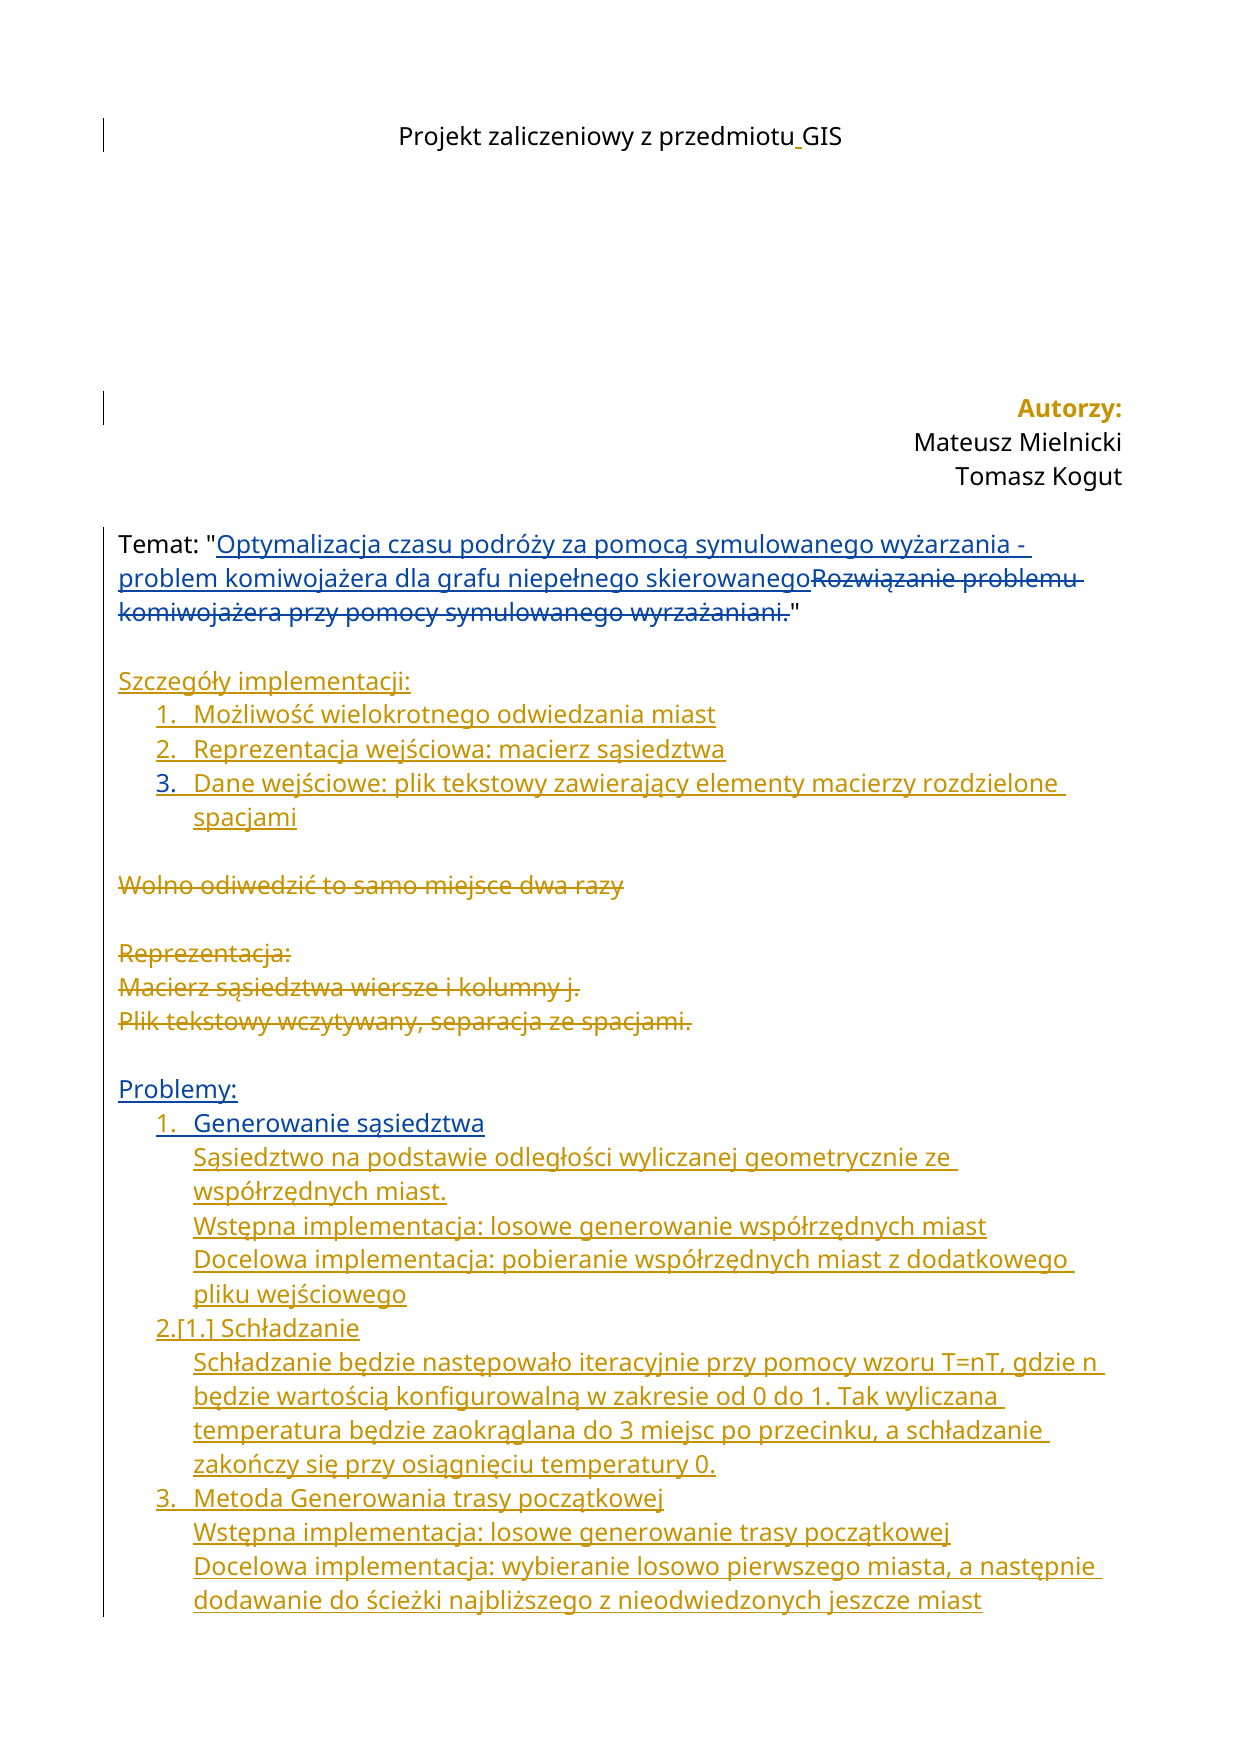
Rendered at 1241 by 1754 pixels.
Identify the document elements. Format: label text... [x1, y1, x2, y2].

list Docelowa implementacja: wybieranie losowo pierwszego miasta, a następnie dodawanie do ścieżki najbliższego z nieodwiedzonych jeszcze miast [156, 1549, 1122, 1617]
list Schładzanie będzie następowało iteracyjnie przy pomocy wzoru T=nT, gdzie n będzie wartością konfigurowalną w zakresie od 0 do 1. Tak wyliczana temperatura będzie zaokrąglana do 3 miejsc po przecinku, a schładzanie zakończy się przy osiągnięciu temperatury 0. [156, 1344, 1122, 1481]
text Mateusz Mielnicki [118, 425, 1122, 459]
list Sąsiedztwo na podstawie odległości wyliczanej geometrycznie ze współrzędnych miast. [156, 1140, 1122, 1208]
list Wstępna implementacja: losowe generowanie trasy początkowej [156, 1515, 1122, 1549]
list Metoda Generowania trasy początkowej [156, 1481, 1122, 1515]
list Reprezentacja wejściowa: macierz sąsiedztwa [156, 731, 1122, 765]
list Wstępna implementacja: losowe generowanie współrzędnych miast [156, 1208, 1122, 1242]
text Temat: "Optymalizacja czasu podróży za pomocą symulowanego wyżarzania - problem komiwojażera dla grafu niepełnego skierowanego" [118, 527, 1122, 629]
text Projekt zaliczeniowy z przedmiotu GIS [118, 118, 1122, 152]
list Możliwość wielokrotnego odwiedzania miast [156, 697, 1122, 731]
text Szczegóły implementacji: [118, 663, 1122, 697]
list Dane wejściowe: plik tekstowy zawierający elementy macierzy rozdzielone spacjami [156, 765, 1122, 833]
list Docelowa implementacja: pobieranie współrzędnych miast z dodatkowego pliku wejściowego [156, 1242, 1122, 1310]
list Schładzanie [156, 1310, 1122, 1344]
text Autorzy: [118, 391, 1122, 425]
text Problemy: [118, 1072, 1122, 1106]
list Generowanie sąsiedztwa [156, 1106, 1122, 1140]
text Tomasz Kogut [118, 459, 1122, 493]
